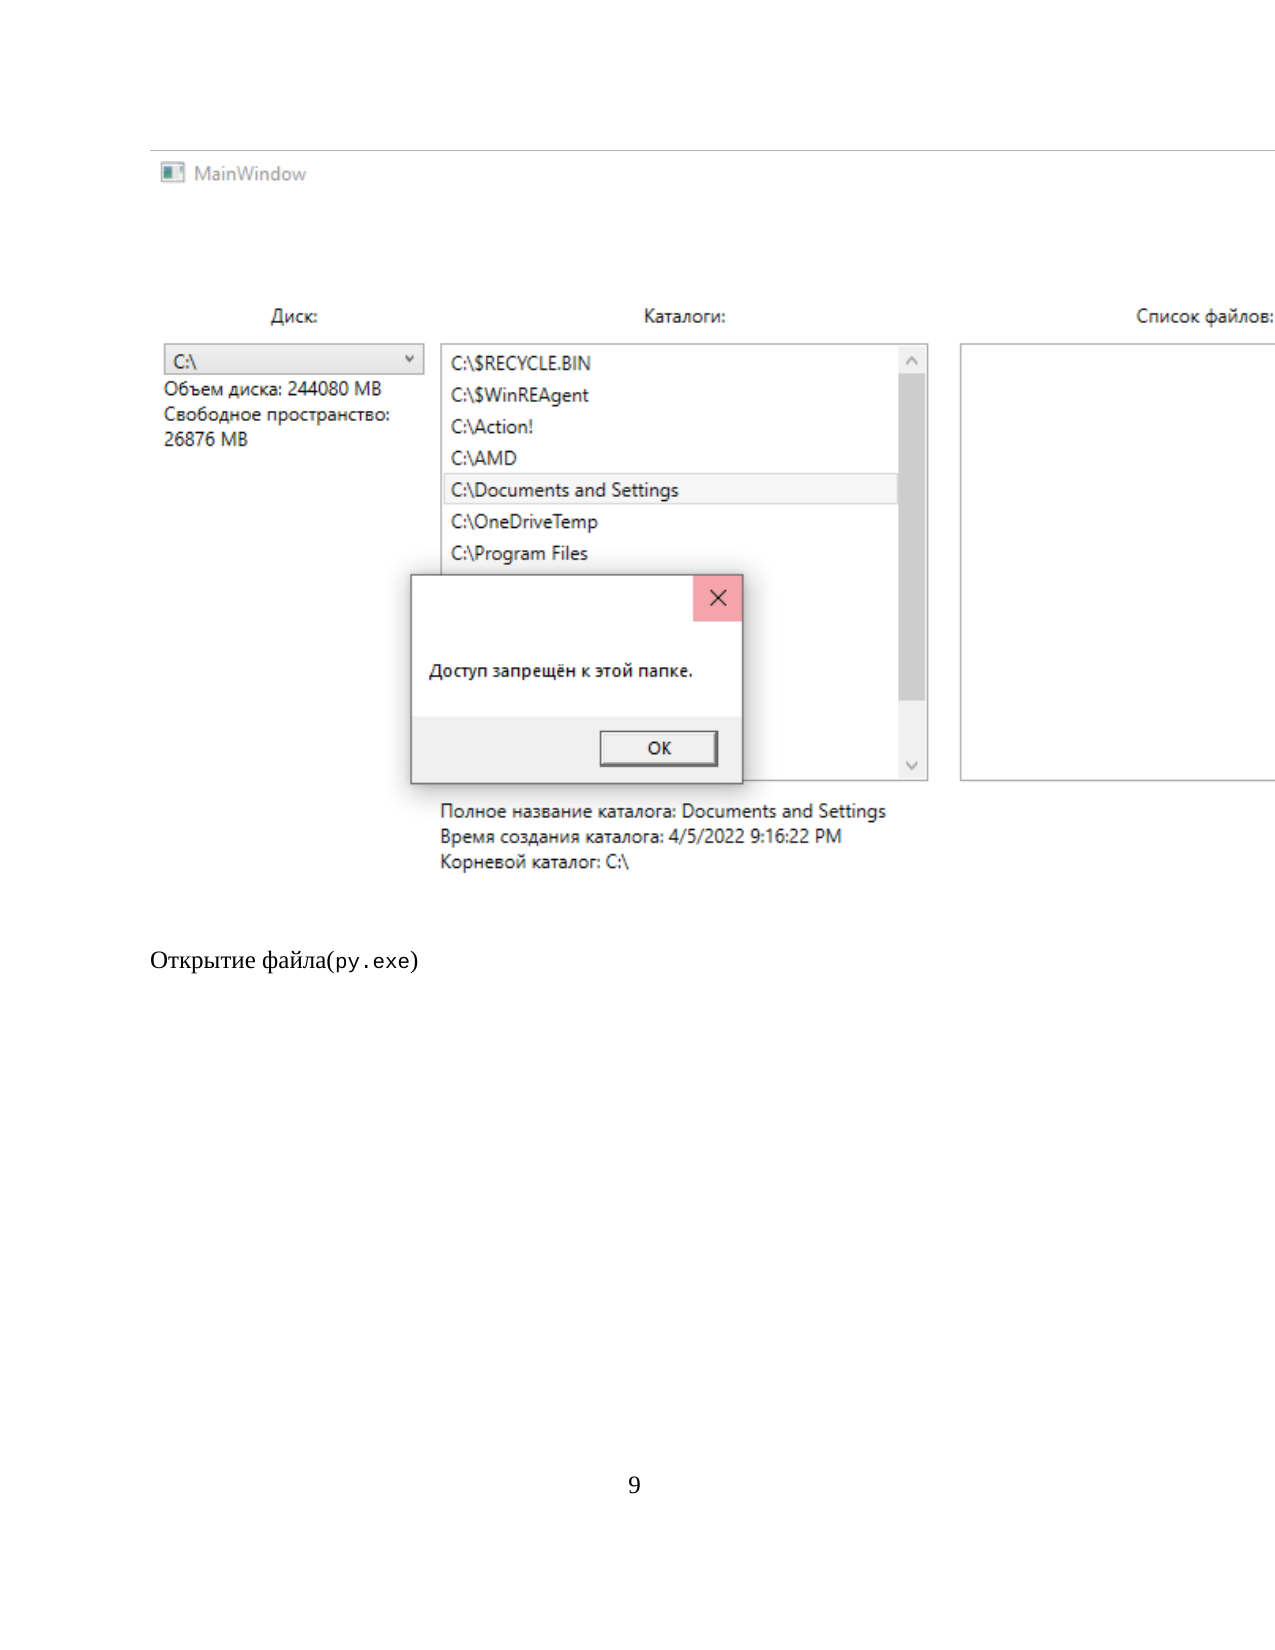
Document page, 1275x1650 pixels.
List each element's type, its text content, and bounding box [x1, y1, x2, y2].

text Открытие файла(py.exe) [150, 945, 1125, 974]
picture [150, 150, 1275, 927]
